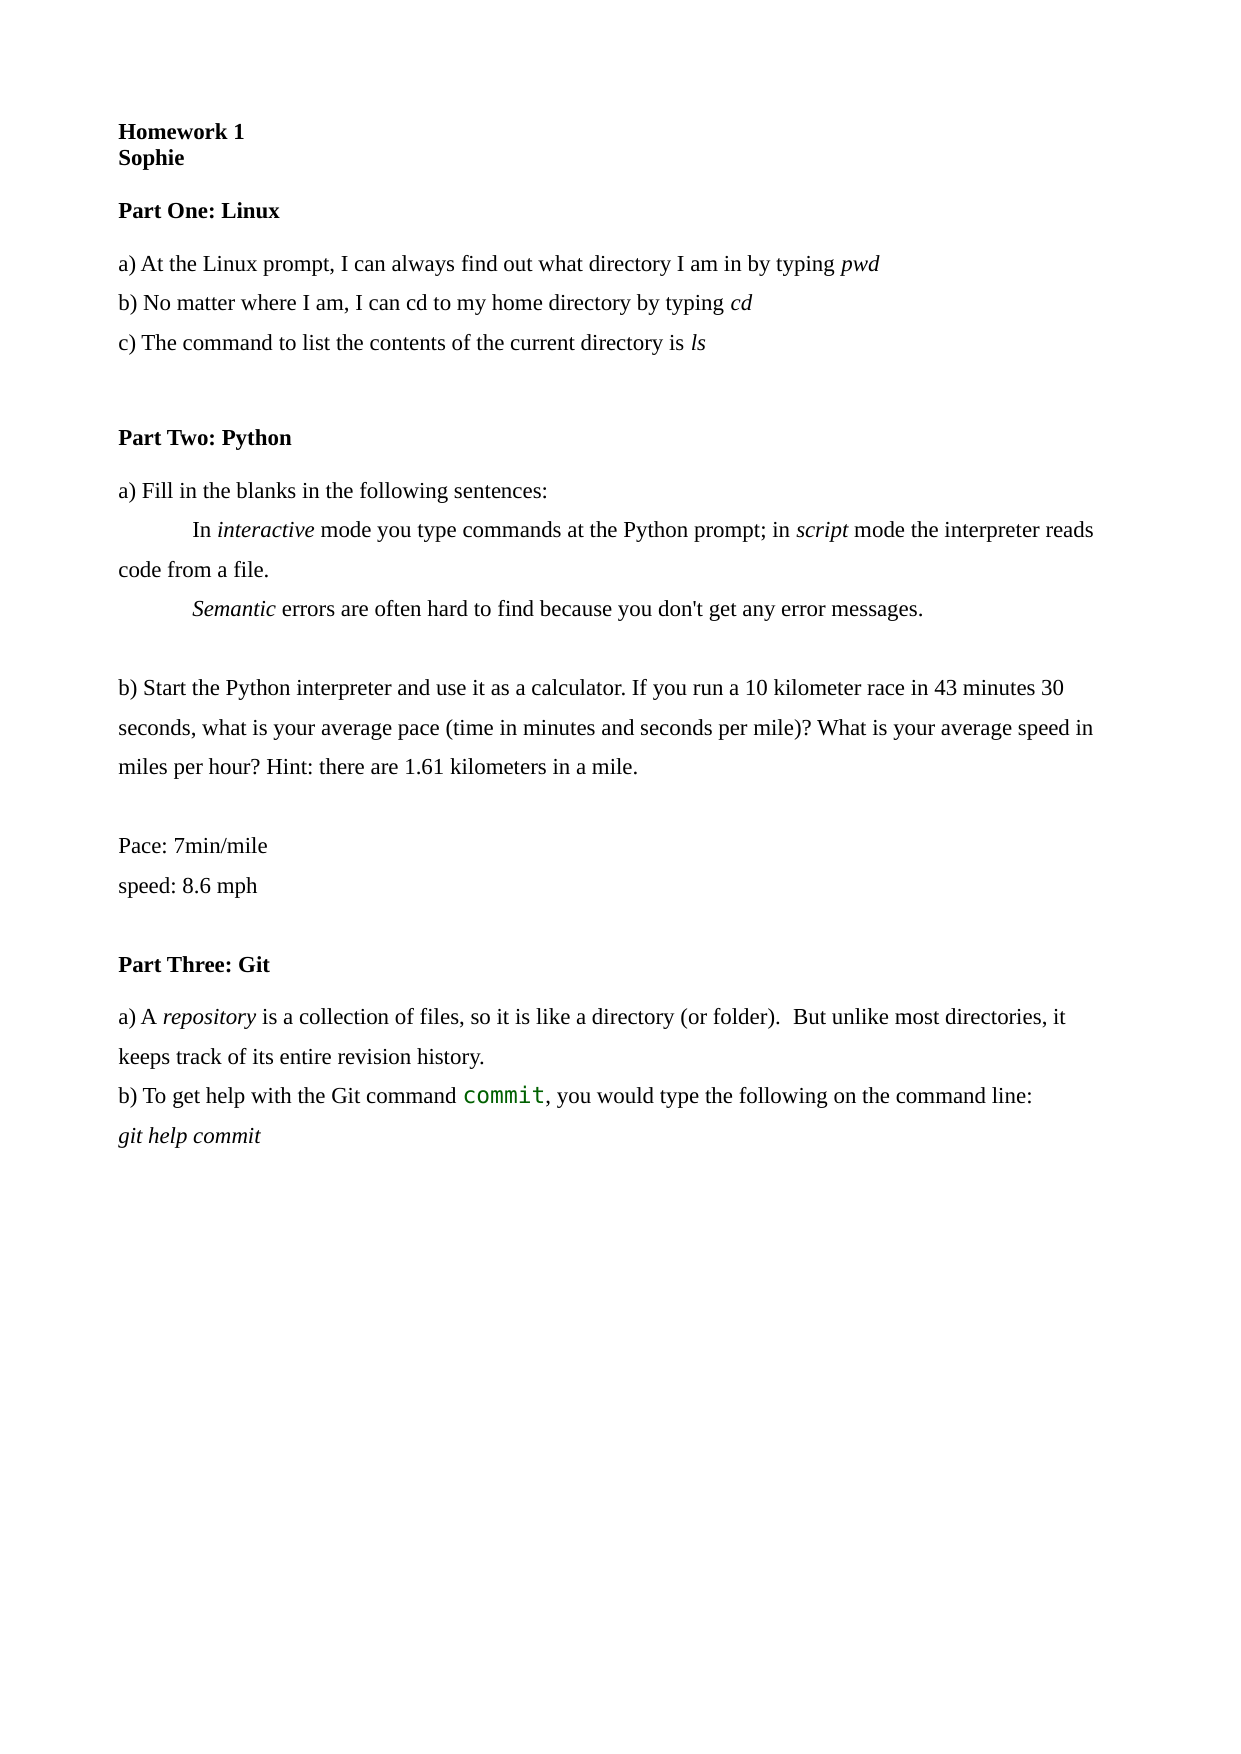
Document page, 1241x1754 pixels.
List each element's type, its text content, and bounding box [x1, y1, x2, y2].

text Sophie [118, 144, 1122, 171]
text b) To get help with the Git command commit, you would type the following on the command line: git help commit [118, 1082, 1122, 1149]
text a) At the Linux prompt, I can always find out what directory I am in by typing pwd b) No matter where I am, I can cd to my home directory by typing cd c) The command to list the contents of the current directory is ls [118, 250, 1122, 355]
text Homework 1 [118, 118, 1122, 144]
text Part One: Linux [118, 197, 1122, 223]
text a) Fill in the blanks in the following sentences: In interactive mode you type commands at the Python prompt; in script mode the interpreter reads code from a file. [118, 477, 1122, 582]
text Semantic errors are often hard to find because you don't get any error messages. b) Start the Python interpreter and use it as a calculator. If you run a 10 kilometer race in 43 minutes 30 seconds, what is your average pace (time in minutes and seconds per mile)? What is your average speed in miles per hour? Hint: there are 1.61 kilometers in a mile. Pace: 7min/mile [118, 595, 1122, 858]
text Part Two: Python [118, 424, 1122, 451]
text a) A repository is a collection of files, so it is like a directory (or folder). But unlike most directories, it keeps track of its entire revision history. [118, 1003, 1122, 1069]
text speed: 8.6 mph Part Three: Git [118, 872, 1122, 977]
